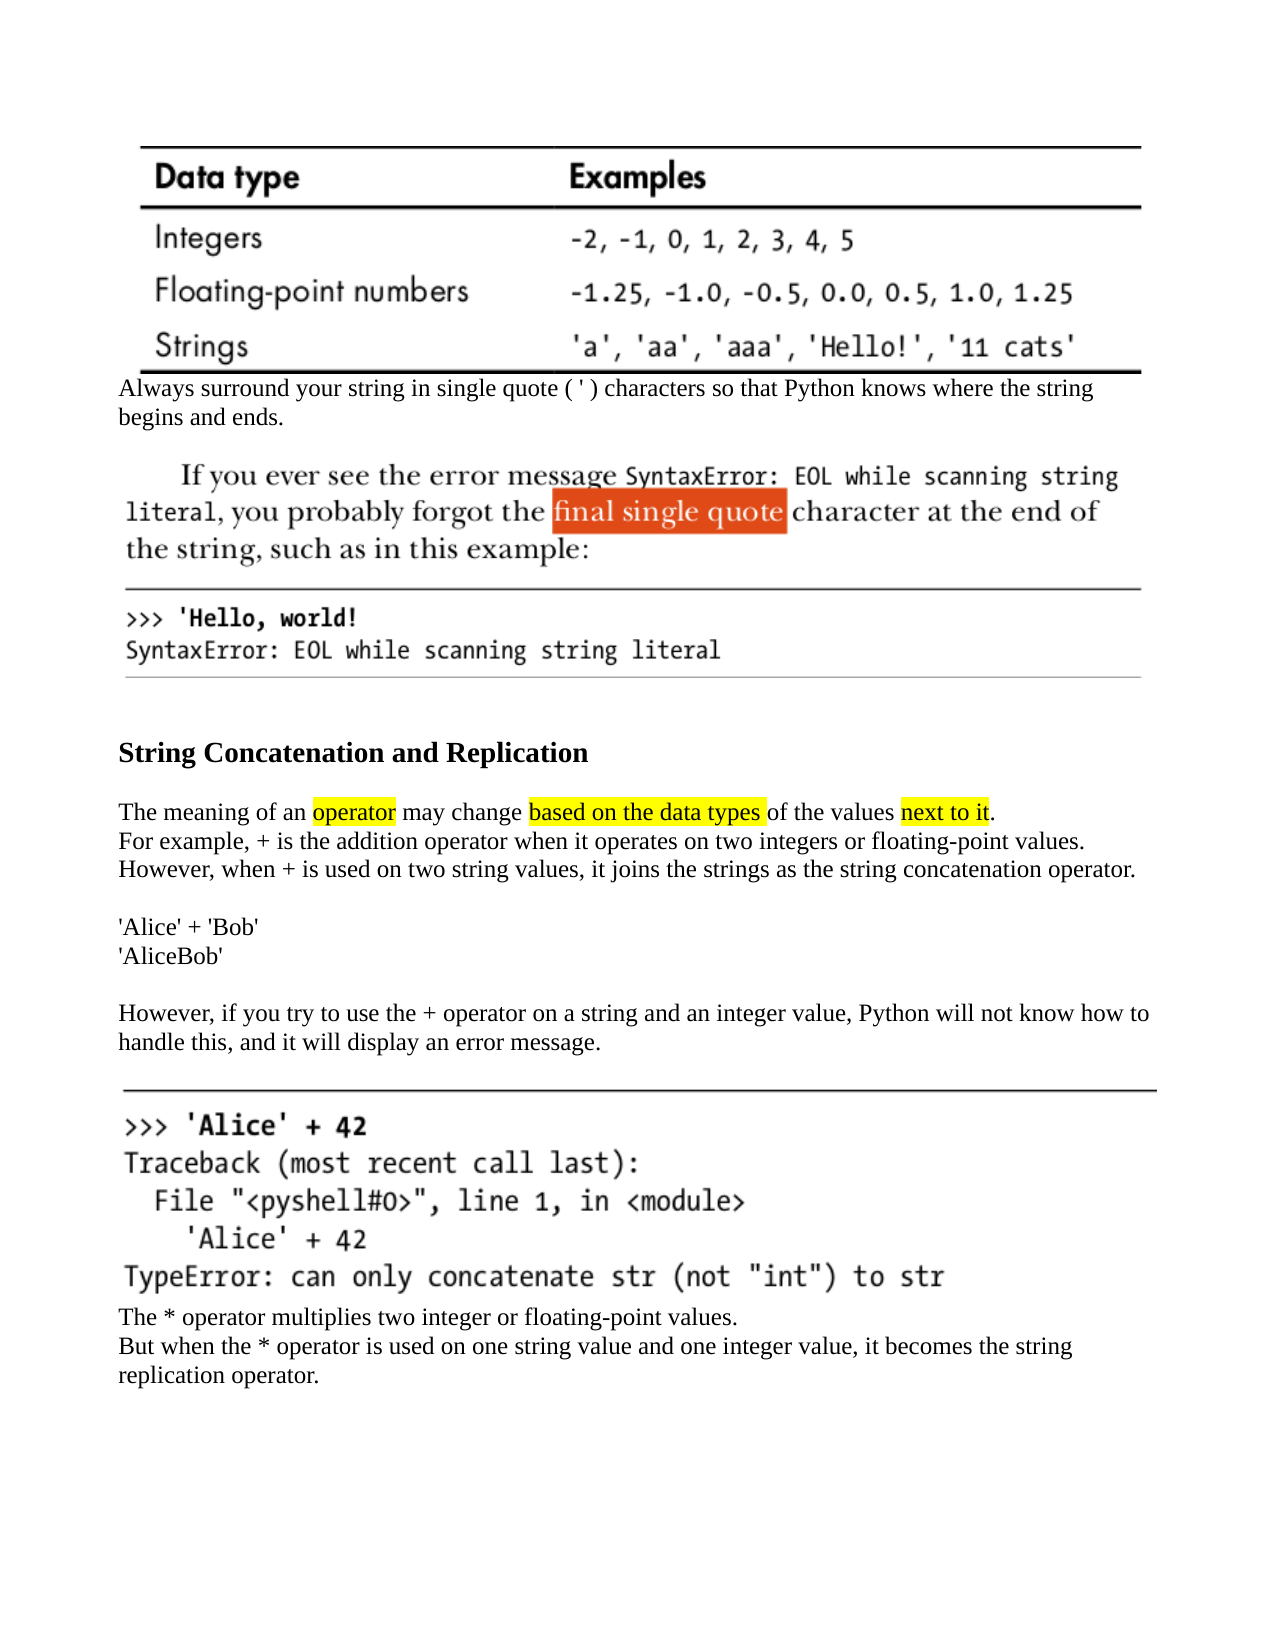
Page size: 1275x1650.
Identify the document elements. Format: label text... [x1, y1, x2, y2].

text 'Alice' + 'Bob' [118, 912, 1157, 941]
text The meaning of an operator may change based on the data types of the values next to it. [118, 797, 1157, 826]
text String Concatenation and Replication [118, 735, 1157, 768]
text However, if you try to use the + operator on a string and an integer value, Python will not know how to handle this, and it will display an error message. [118, 998, 1157, 1056]
picture [118, 1084, 1157, 1303]
text The * operator multiplies two integer or floating-point values. [118, 1303, 1157, 1331]
text But when the * operator is used on one string value and one integer value, it becomes the string replication operator. [118, 1331, 1157, 1388]
text Always surround your string in single quote ( ' ) characters so that Python knows where the string [118, 147, 1157, 402]
picture [133, 146, 1142, 374]
text For example, + is the addition operator when it operates on two integers or floating-point values. However, when + is used on two string values, it joins the strings as the string concatenation operator. [118, 826, 1157, 883]
text begins and ends. [118, 402, 1157, 431]
picture [118, 459, 1157, 678]
text 'AliceBob' [118, 941, 1157, 969]
